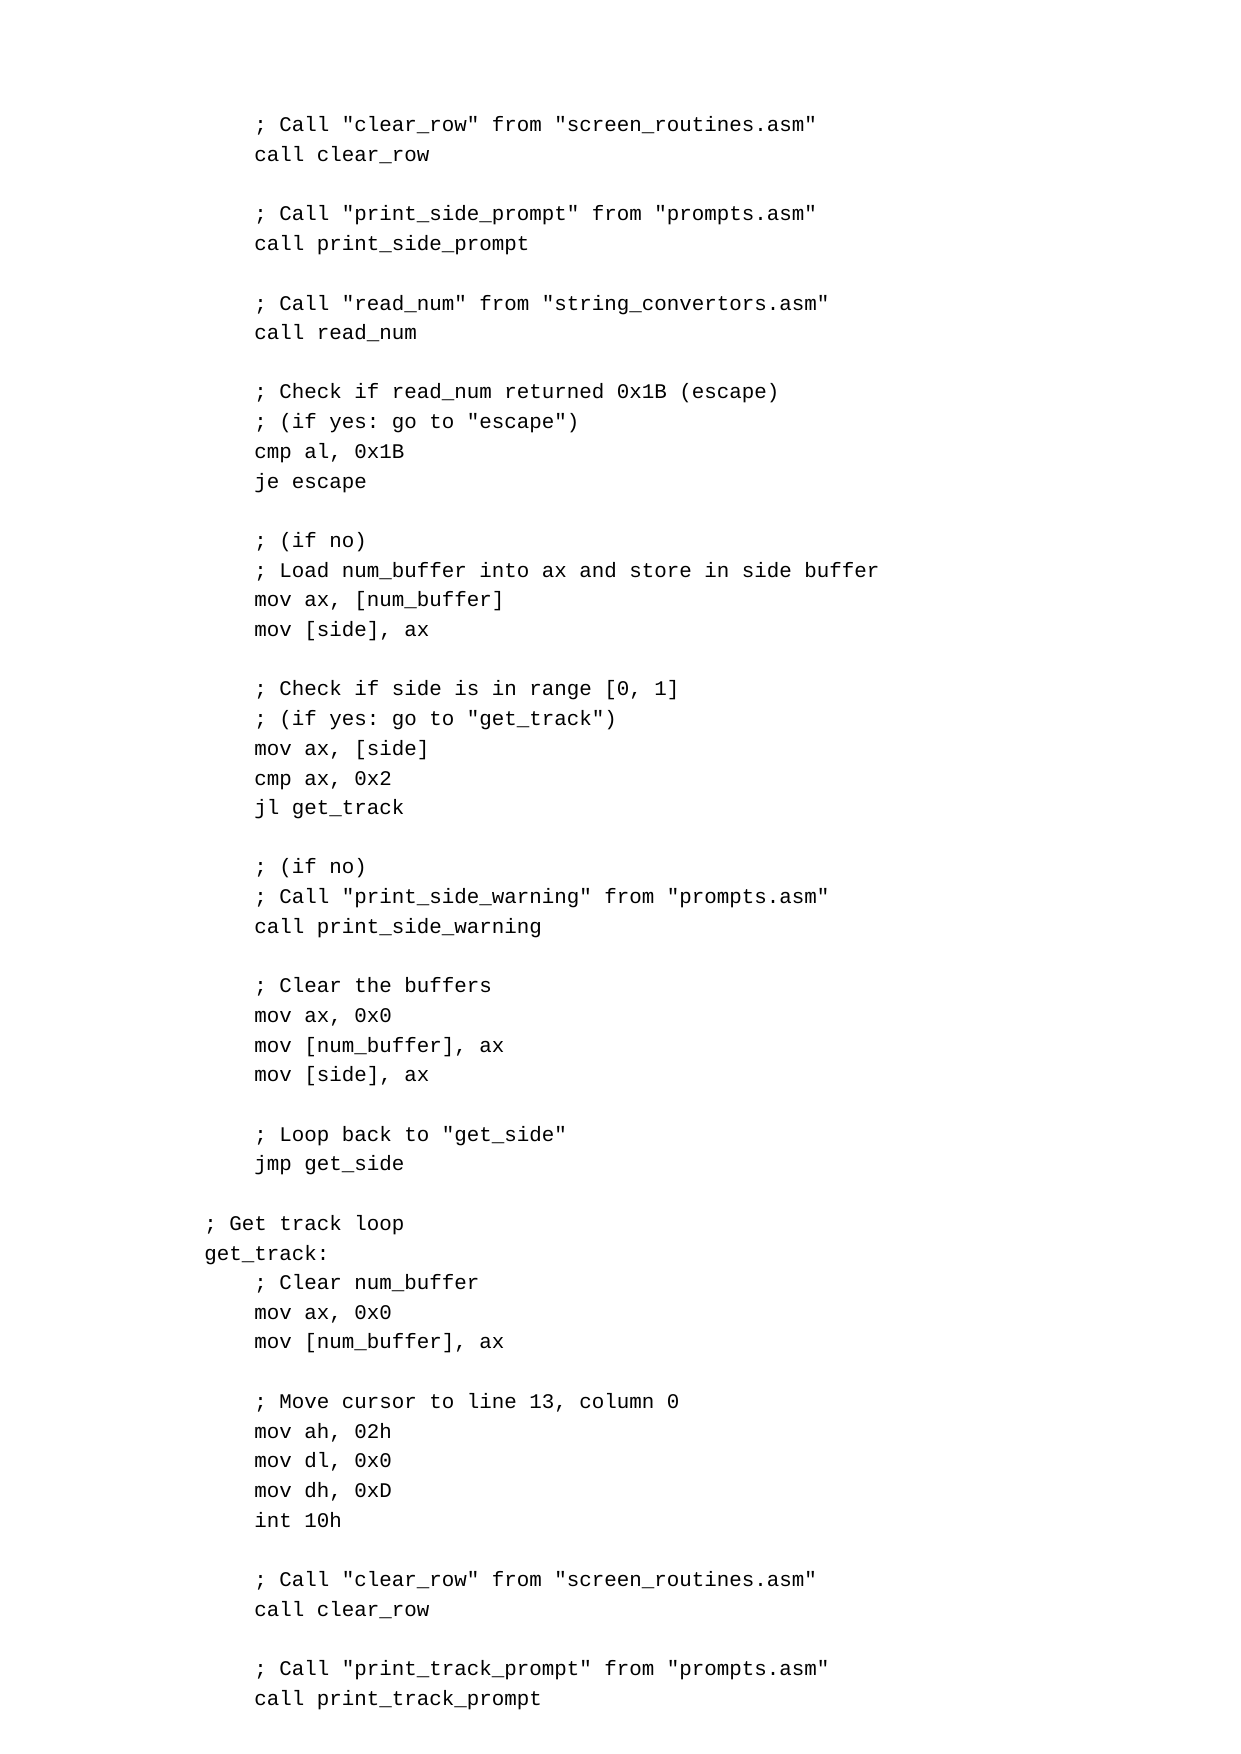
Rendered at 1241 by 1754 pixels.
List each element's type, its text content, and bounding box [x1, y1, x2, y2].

text ; Call "read_num" from "string_convertors.asm" [154, 286, 1086, 316]
text ; Call "clear_row" from "screen_routines.asm" [154, 108, 1086, 138]
text jl get_track [154, 791, 1086, 821]
text mov ax, [side] [154, 732, 1086, 761]
text call read_num [154, 316, 1086, 346]
text call print_track_prompt [154, 1682, 1086, 1711]
text ; (if yes: go to "get_track") [154, 702, 1086, 732]
text ; Move cursor to line 13, column 0 [154, 1385, 1086, 1414]
text mov ah, 02h [154, 1414, 1086, 1444]
text get_track: [154, 1236, 1086, 1266]
text call clear_row [154, 1593, 1086, 1622]
text ; Clear the buffers [154, 969, 1086, 999]
text int 10h [154, 1504, 1086, 1533]
text ; Loop back to "get_side" [154, 1118, 1086, 1147]
text ; (if no) [154, 851, 1086, 880]
text mov [side], ax [154, 1058, 1086, 1088]
text call print_side_warning [154, 910, 1086, 939]
text ; Call "print_side_prompt" from "prompts.asm" [154, 197, 1086, 227]
text ; Get track loop [154, 1207, 1086, 1236]
text ; Call "print_track_prompt" from "prompts.asm" [154, 1652, 1086, 1682]
text ; (if yes: go to "escape") [154, 405, 1086, 435]
text ; Clear num_buffer [154, 1266, 1086, 1296]
text ; Call "print_side_warning" from "prompts.asm" [154, 880, 1086, 910]
text ; Load num_buffer into ax and store in side buffer [154, 554, 1086, 583]
text mov [num_buffer], ax [154, 1326, 1086, 1355]
text mov dh, 0xD [154, 1474, 1086, 1504]
text call clear_row [154, 138, 1086, 168]
text jmp get_side [154, 1147, 1086, 1177]
text ; Check if read_num returned 0x1B (escape) [154, 376, 1086, 405]
text mov [num_buffer], ax [154, 1029, 1086, 1058]
text call print_side_prompt [154, 227, 1086, 257]
text mov ax, [num_buffer] [154, 583, 1086, 613]
text je escape [154, 464, 1086, 494]
text mov [side], ax [154, 613, 1086, 643]
text ; Check if side is in range [0, 1] [154, 672, 1086, 702]
text mov ax, 0x0 [154, 999, 1086, 1029]
text mov dl, 0x0 [154, 1444, 1086, 1474]
text ; Call "clear_row" from "screen_routines.asm" [154, 1563, 1086, 1593]
text cmp ax, 0x2 [154, 761, 1086, 791]
text ; (if no) [154, 524, 1086, 554]
text cmp al, 0x1B [154, 435, 1086, 464]
text mov ax, 0x0 [154, 1296, 1086, 1326]
